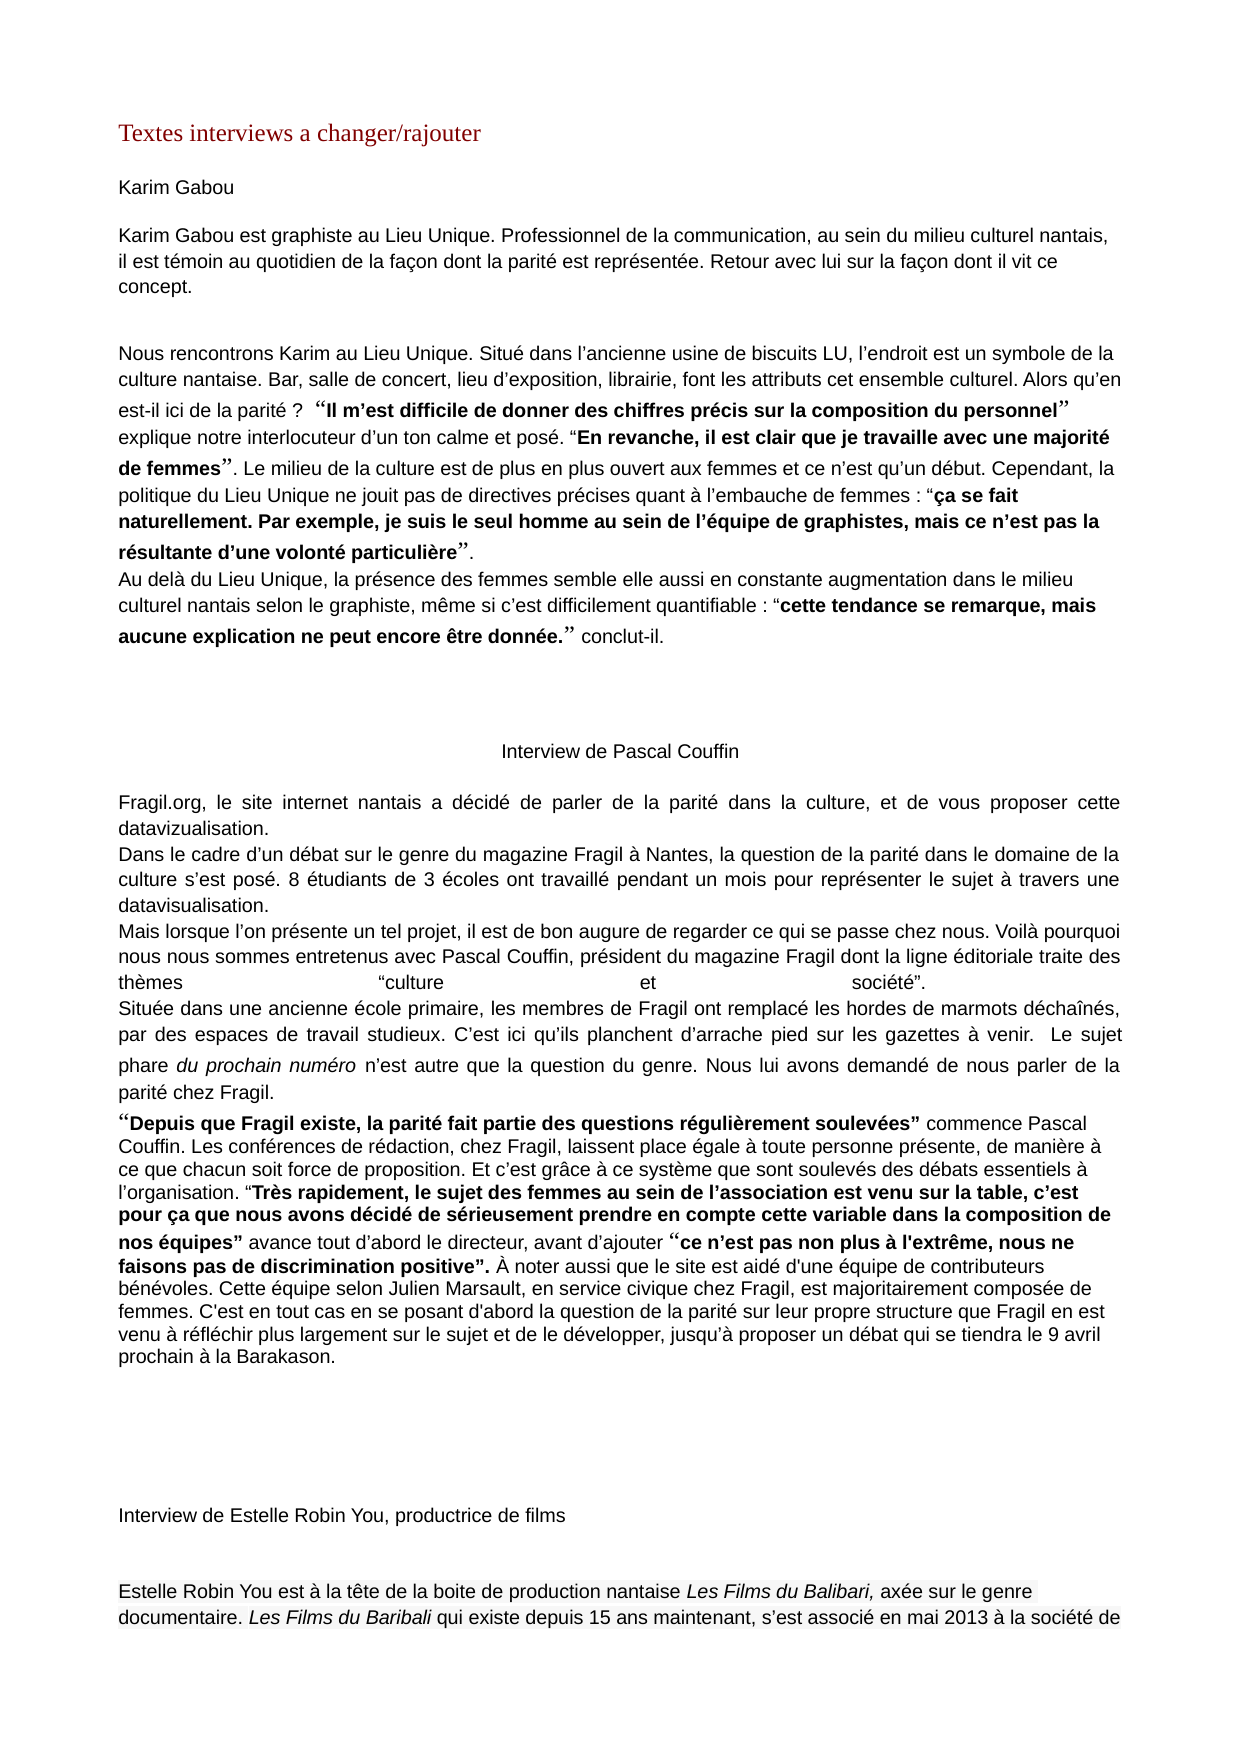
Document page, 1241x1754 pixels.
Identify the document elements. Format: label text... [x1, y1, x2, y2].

text “Depuis que Fragil existe, la parité fait partie des questions régulièrement soulevées” commence Pascal Couffin. Les conférences de rédaction, chez Fragil, laissent place égale à toute personne présente, de manière à ce que chacun soit force de proposition. Et c’est grâce à ce système que sont soulevés des débats essentiels à l’organisation. “Très rapidement, le sujet des femmes au sein de l’association est venu sur la table, c’est pour ça que nous avons décidé de sérieusement prendre en compte cette variable dans la composition de nos équipes” avance tout d’abord le directeur, avant d’ajouter “ce n’est pas non plus à l'extrême, nous ne faisons pas de discrimination positive”. À noter aussi que le site est aidé d'une équipe de contributeurs bénévoles. Cette équipe selon Julien Marsault, en service civique chez Fragil, est majoritairement composée de femmes. C'est en tout cas en se posant d'abord la question de la parité sur leur propre structure que Fragil en est venu à réfléchir plus largement sur le sujet et de le développer, jusqu’à proposer un débat qui se tiendra le 9 avril prochain à la Barakason. [118, 1107, 1122, 1368]
text Mais lorsque l’on présente un tel projet, il est de bon augure de regarder ce qui se passe chez nous. Voilà pourquoi nous nous sommes entretenus avec Pascal Couffin, président du magazine Fragil dont la ligne éditoriale traite des thèmes “culture et société”. Située dans une ancienne école primaire, les membres de Fragil ont remplacé les hordes de marmots déchaînés, par des espaces de travail studieux. C’est ici qu’ils planchent d’arrache pied sur les gazettes à venir. Le sujet phare du prochain numéro n’est autre que la question du genre. Nous lui avons demandé de nous parler de la parité chez Fragil. [118, 920, 1122, 1104]
text Interview de Pascal Couffin [118, 739, 1122, 762]
text Nous rencontrons Karim au Lieu Unique. Situé dans l’ancienne usine de biscuits LU, l’endroit est un symbole de la culture nantaise. Bar, salle de concert, lieu d’exposition, librairie, font les attributs cet ensemble culturel. Alors qu’en est-il ici de la parité ? “Il m’est difficile de donner des chiffres précis sur la composition du personnel” explique notre interlocuteur d’un ton calme et posé. “En revanche, il est clair que je travaille avec une majorité de femmes”. Le milieu de la culture est de plus en plus ouvert aux femmes et ce n’est qu’un début. Cependant, la politique du Lieu Unique ne jouit pas de directives précises quant à l’embauche de femmes : “ça se fait naturellement. Par exemple, je suis le seul homme au sein de l’équipe de graphistes, mais ce n’est pas la résultante d’une volonté particulière”. Au delà du Lieu Unique, la présence des femmes semble elle aussi en constante augmentation dans le milieu culturel nantais selon le graphiste, même si c’est difficilement quantifiable : “cette tendance se remarque, mais aucune explication ne peut encore être donnée.” conclut-il. [118, 342, 1122, 649]
text Estelle Robin You est à la tête de la boite de production nantaise Les Films du Balibari, axée sur le genre documentaire. Les Films du Baribali qui existe depuis 15 ans maintenant, s’est associé en mai 2013 à la société de [118, 1580, 1122, 1629]
text Interview de Estelle Robin You, productrice de films [118, 1504, 1122, 1527]
text Fragil.org, le site internet nantais a décidé de parler de la parité dans la culture, et de vous proposer cette datavizualisation. [118, 765, 1122, 839]
text Dans le cadre d’un débat sur le genre du magazine Fragil à Nantes, la question de la parité dans le domaine de la culture s’est posé. 8 étudiants de 3 écoles ont travaillé pendant un mois pour représenter le sujet à travers une datavisualisation. [118, 842, 1122, 917]
text Karim Gabou est graphiste au Lieu Unique. Professionnel de la communication, au sein du milieu culturel nantais, il est témoin au quotidien de la façon dont la parité est représentée. Retour avec lui sur la façon dont il vit ce concept. [118, 198, 1122, 298]
text Textes interviews a changer/rajouter Karim Gabou [118, 118, 1122, 198]
